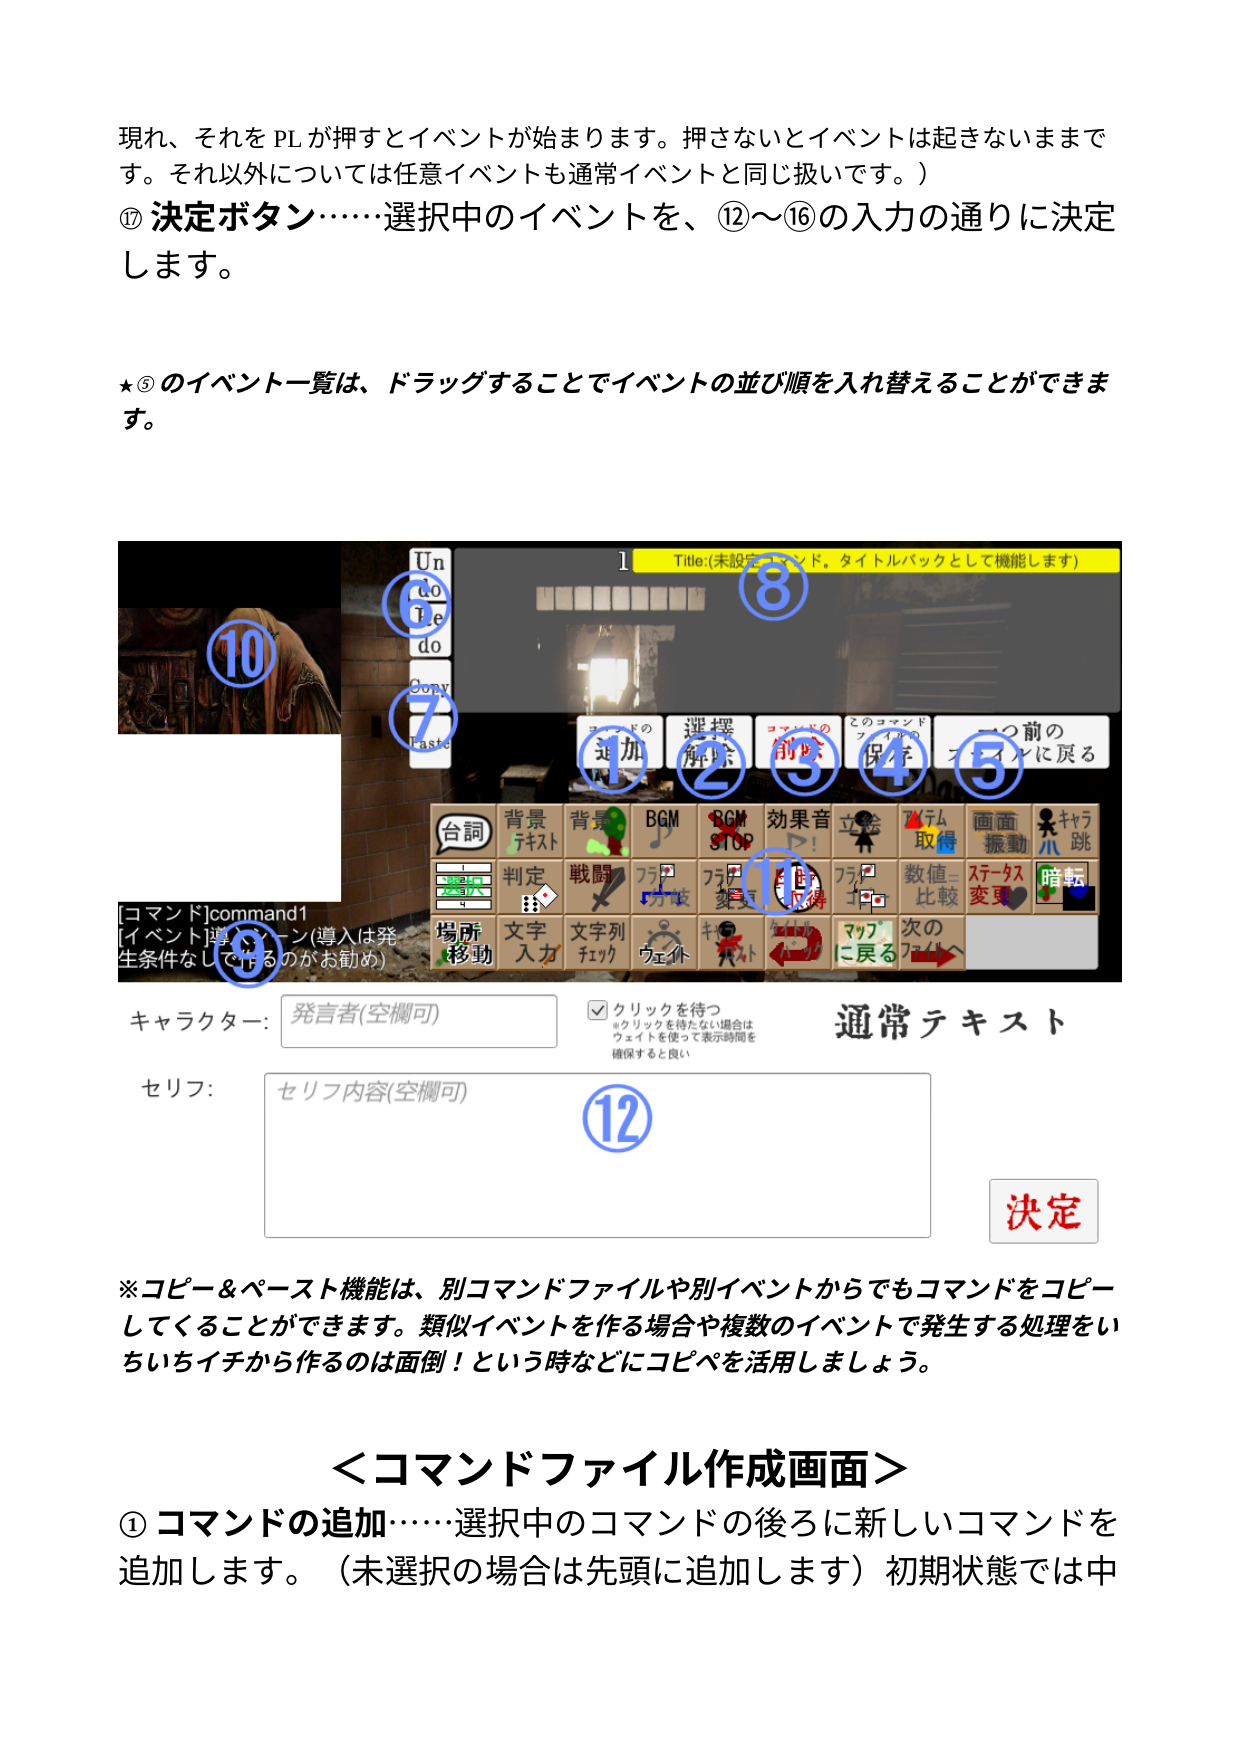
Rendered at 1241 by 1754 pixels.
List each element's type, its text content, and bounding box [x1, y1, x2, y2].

picture [118, 541, 1122, 1256]
text ※コピー＆ペースト機能は、別コマンドファイルや別イベントからでもコマンドをコピーしてくることができます。類似イベントを作る場合や複数のイベントで発生する処理をいちいちイチから作るのは面倒！という時などにコピペを活用しましょう。 [118, 1270, 1122, 1379]
text 現れ、それをPLが押すとイベントが始まります。押さないとイベントは起きないままです。それ以外については任意イベントも通常イベントと同じ扱いです。） [118, 118, 1122, 191]
text ＜コマンドファイル作成画面＞ [118, 1436, 1122, 1497]
text ①コマンドの追加……選択中のコマンドの後ろに新しいコマンドを追加します。（未選択の場合は先頭に追加します）初期状態では中 [118, 1497, 1122, 1593]
text ⑰決定ボタン……選択中のイベントを、⑫～⑯の入力の通りに決定します。 [118, 191, 1122, 287]
text ★⑤のイベント一覧は、ドラッグすることでイベントの並び順を入れ替えることができます。 [118, 364, 1122, 436]
